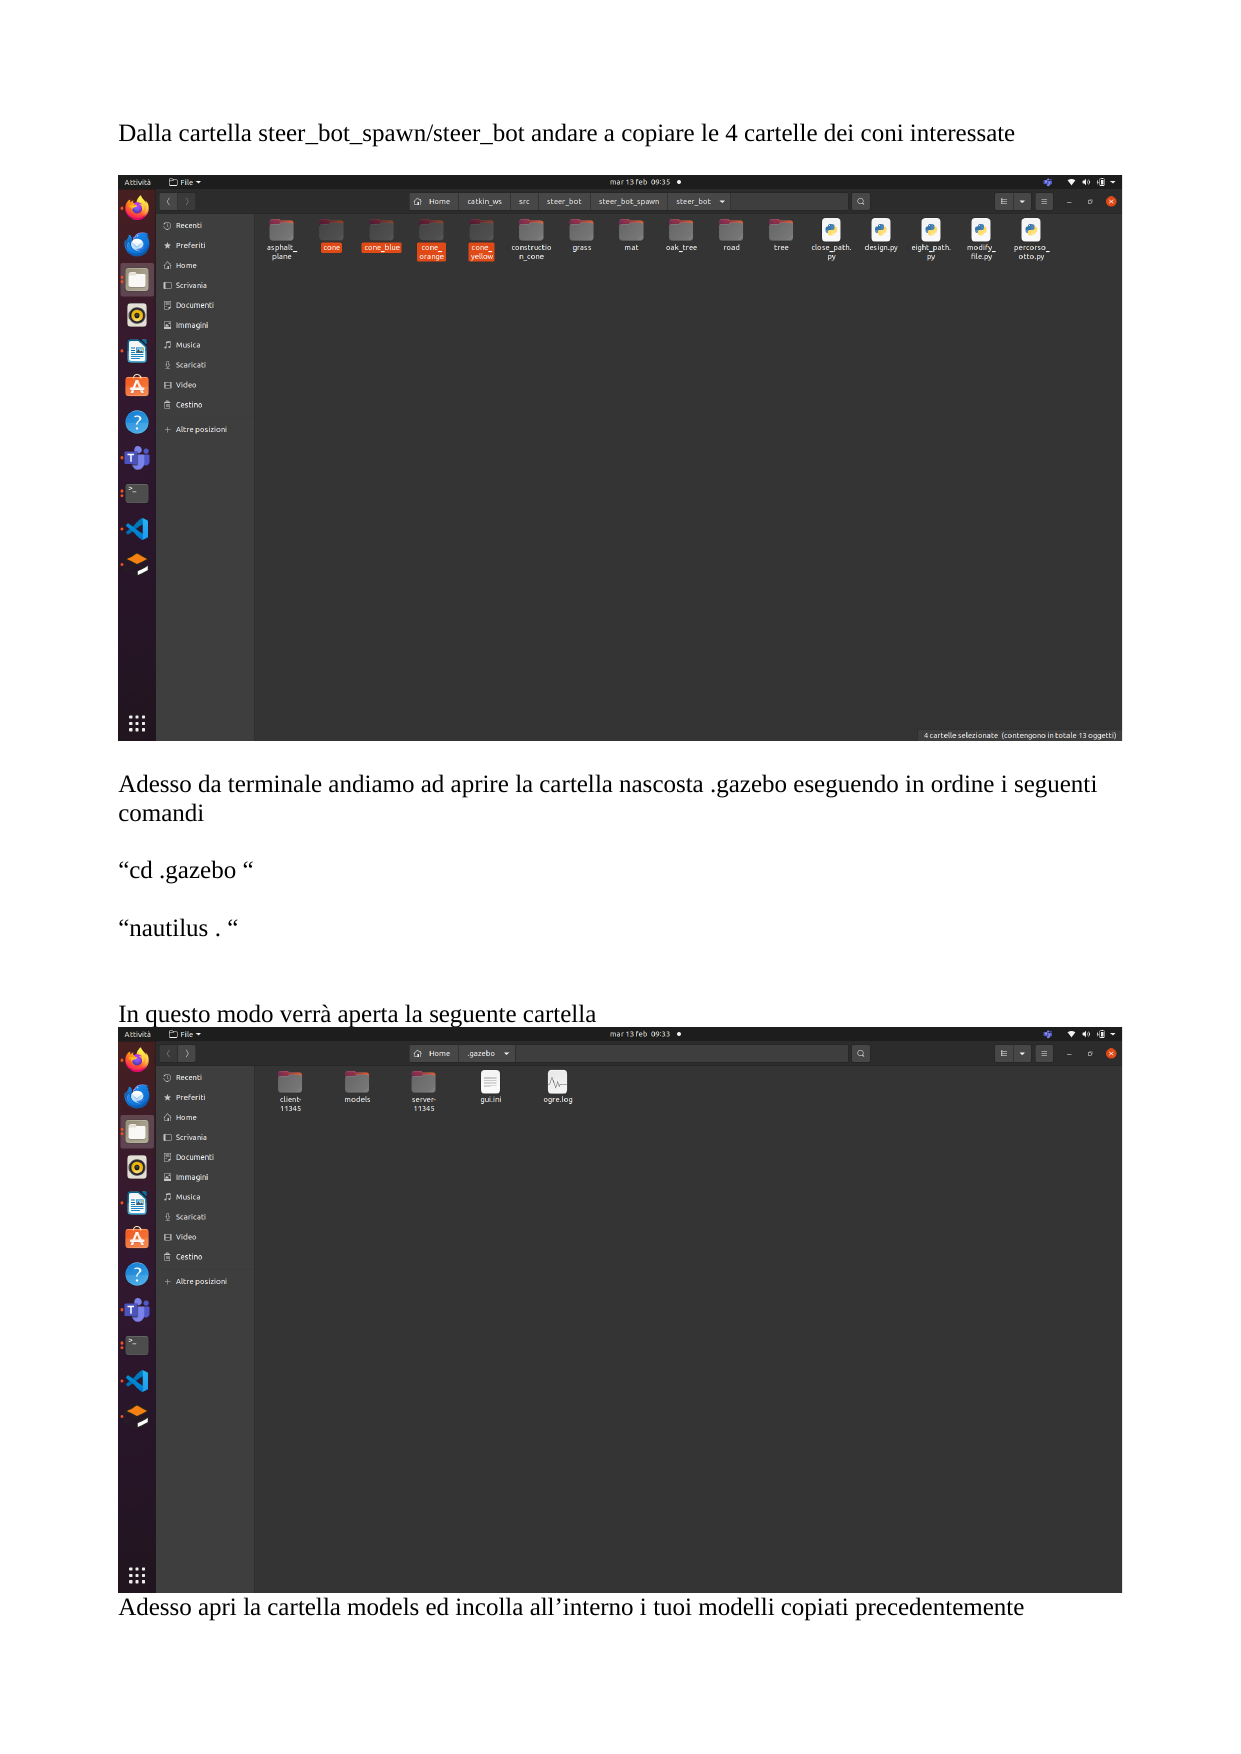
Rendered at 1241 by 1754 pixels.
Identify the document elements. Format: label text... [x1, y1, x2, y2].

text Dalla cartella steer_bot_spawn/steer_bot andare a copiare le 4 cartelle dei coni interessate [118, 118, 1122, 147]
text In questo modo verrà aperta la seguente cartella [118, 999, 1122, 1027]
picture [118, 1027, 1123, 1593]
text Adesso da terminale andiamo ad aprire la cartella nascosta .gazebo eseguendo in ordine i seguenti comandi [118, 769, 1122, 827]
text “cd .gazebo “ [118, 855, 1122, 884]
text Adesso apri la cartella models ed incolla all’interno i tuoi modelli copiati precedentemente [118, 1593, 1122, 1621]
picture [118, 175, 1123, 741]
text “nautilus . “ [118, 913, 1122, 942]
